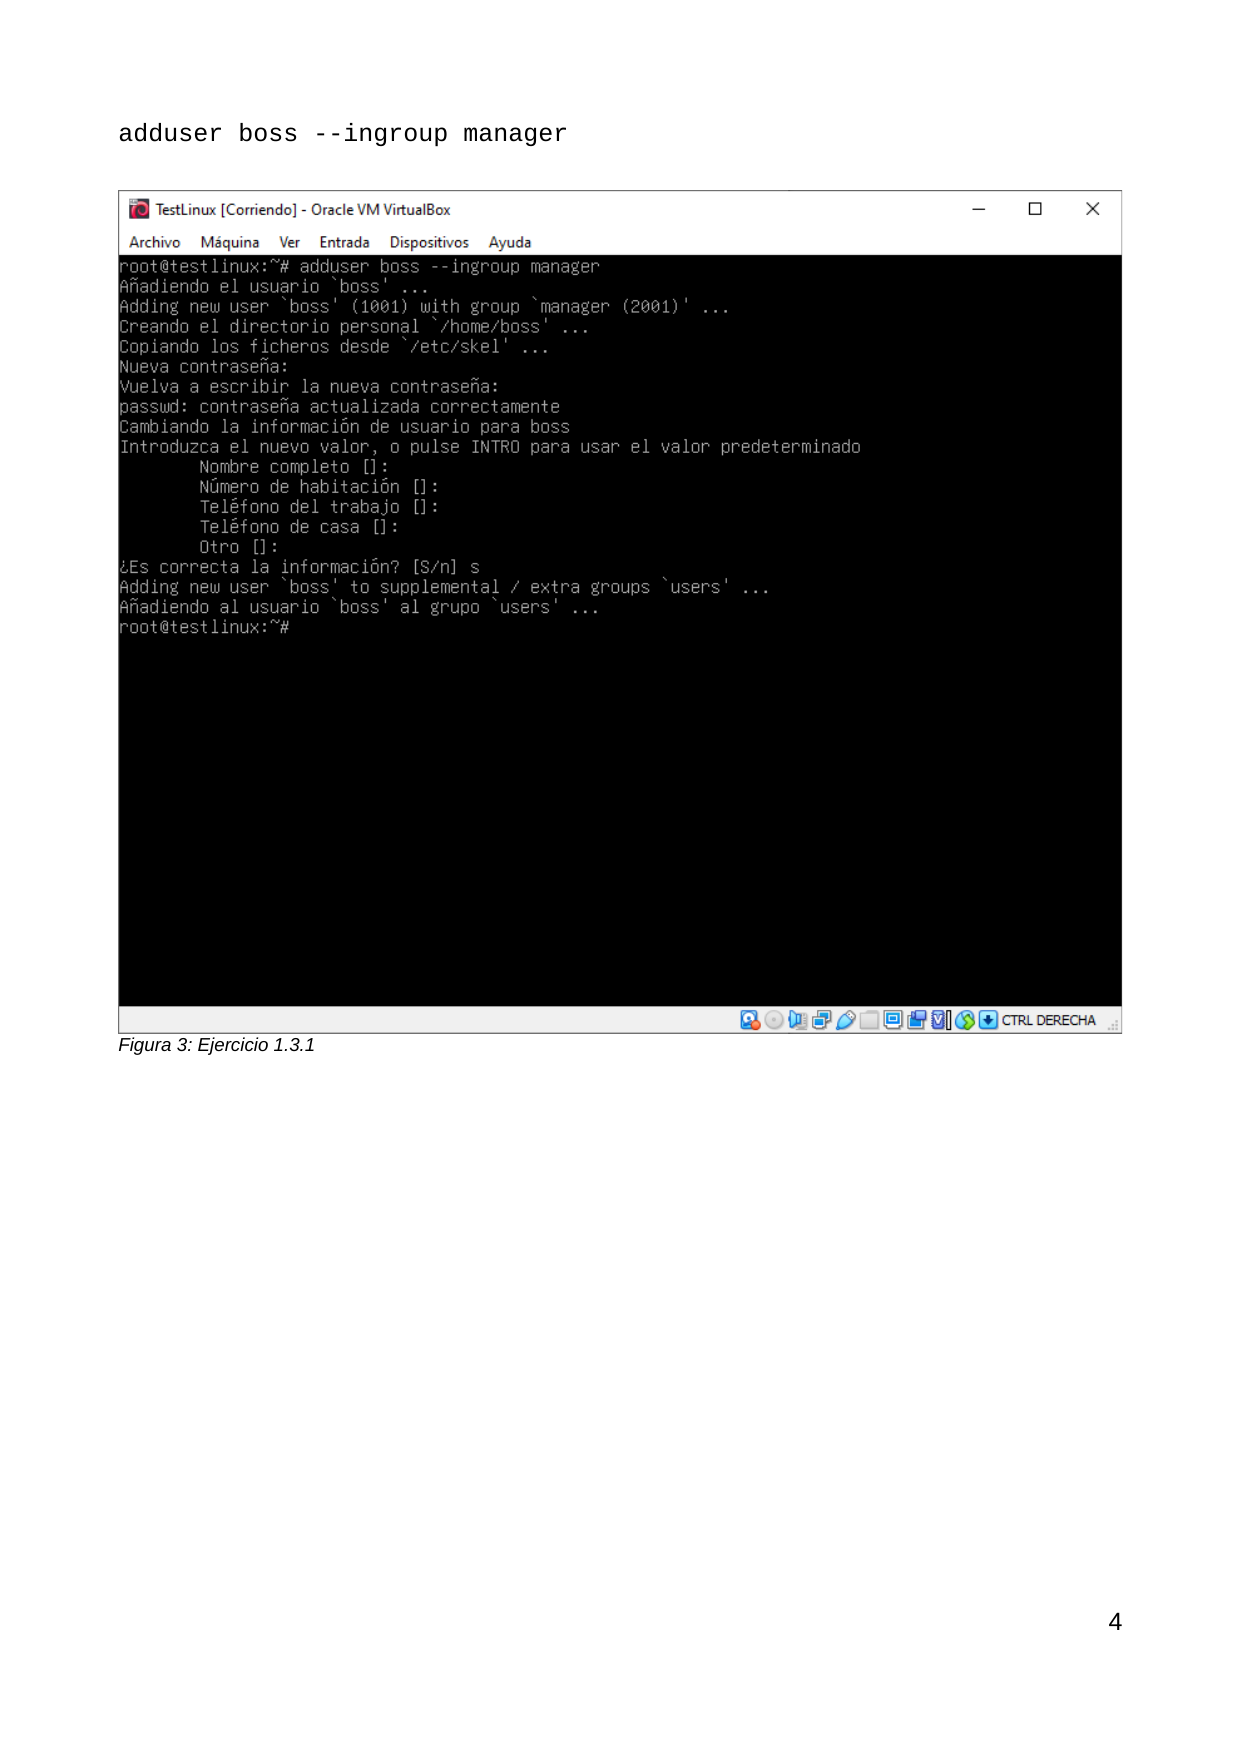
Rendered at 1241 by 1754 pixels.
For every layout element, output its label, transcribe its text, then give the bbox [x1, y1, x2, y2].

text Figura 3: Ejercicio 1.3.1 [118, 1034, 1122, 1056]
picture [118, 190, 1123, 1034]
text adduser boss --ingroup manager [118, 118, 1122, 149]
